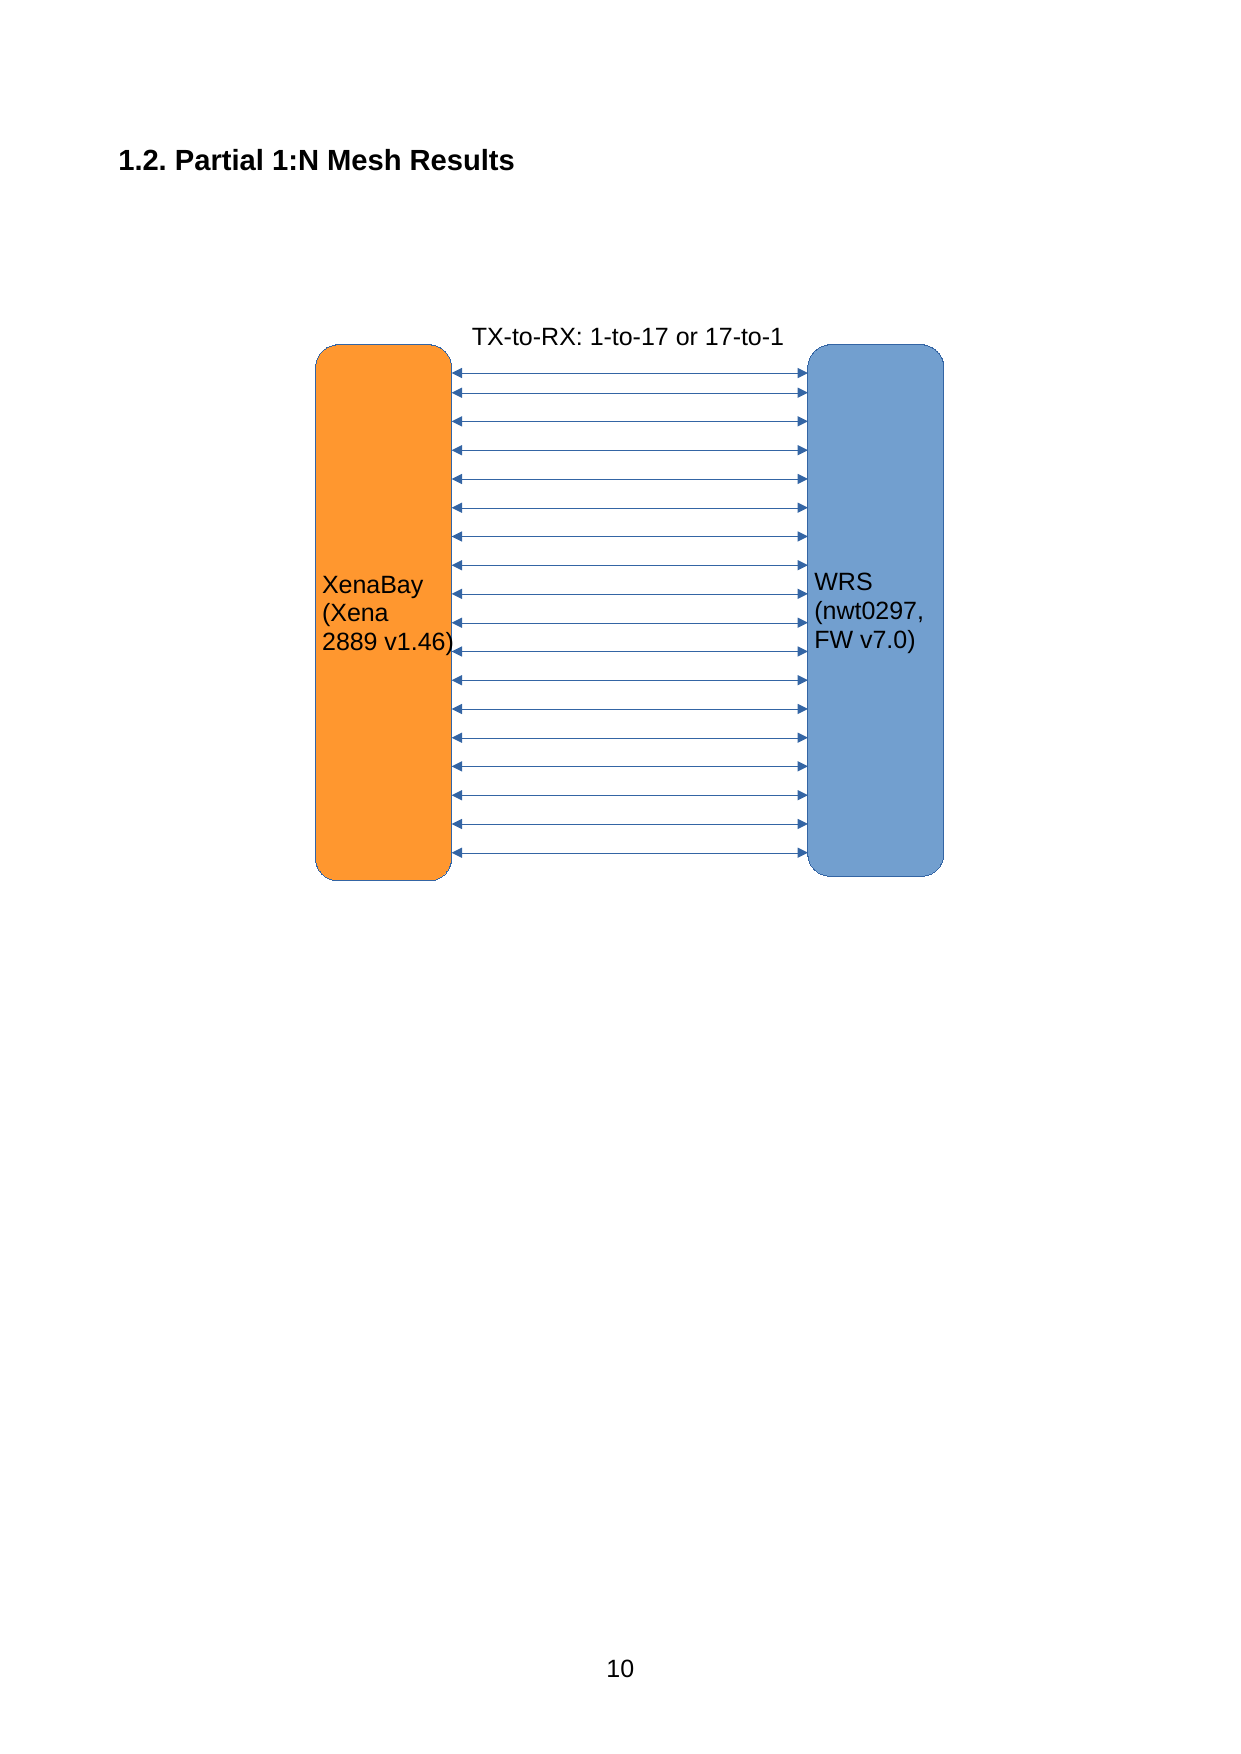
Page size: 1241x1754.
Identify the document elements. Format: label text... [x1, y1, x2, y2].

subtitle 1.2. Partial 1:N Mesh Results [118, 143, 1122, 177]
